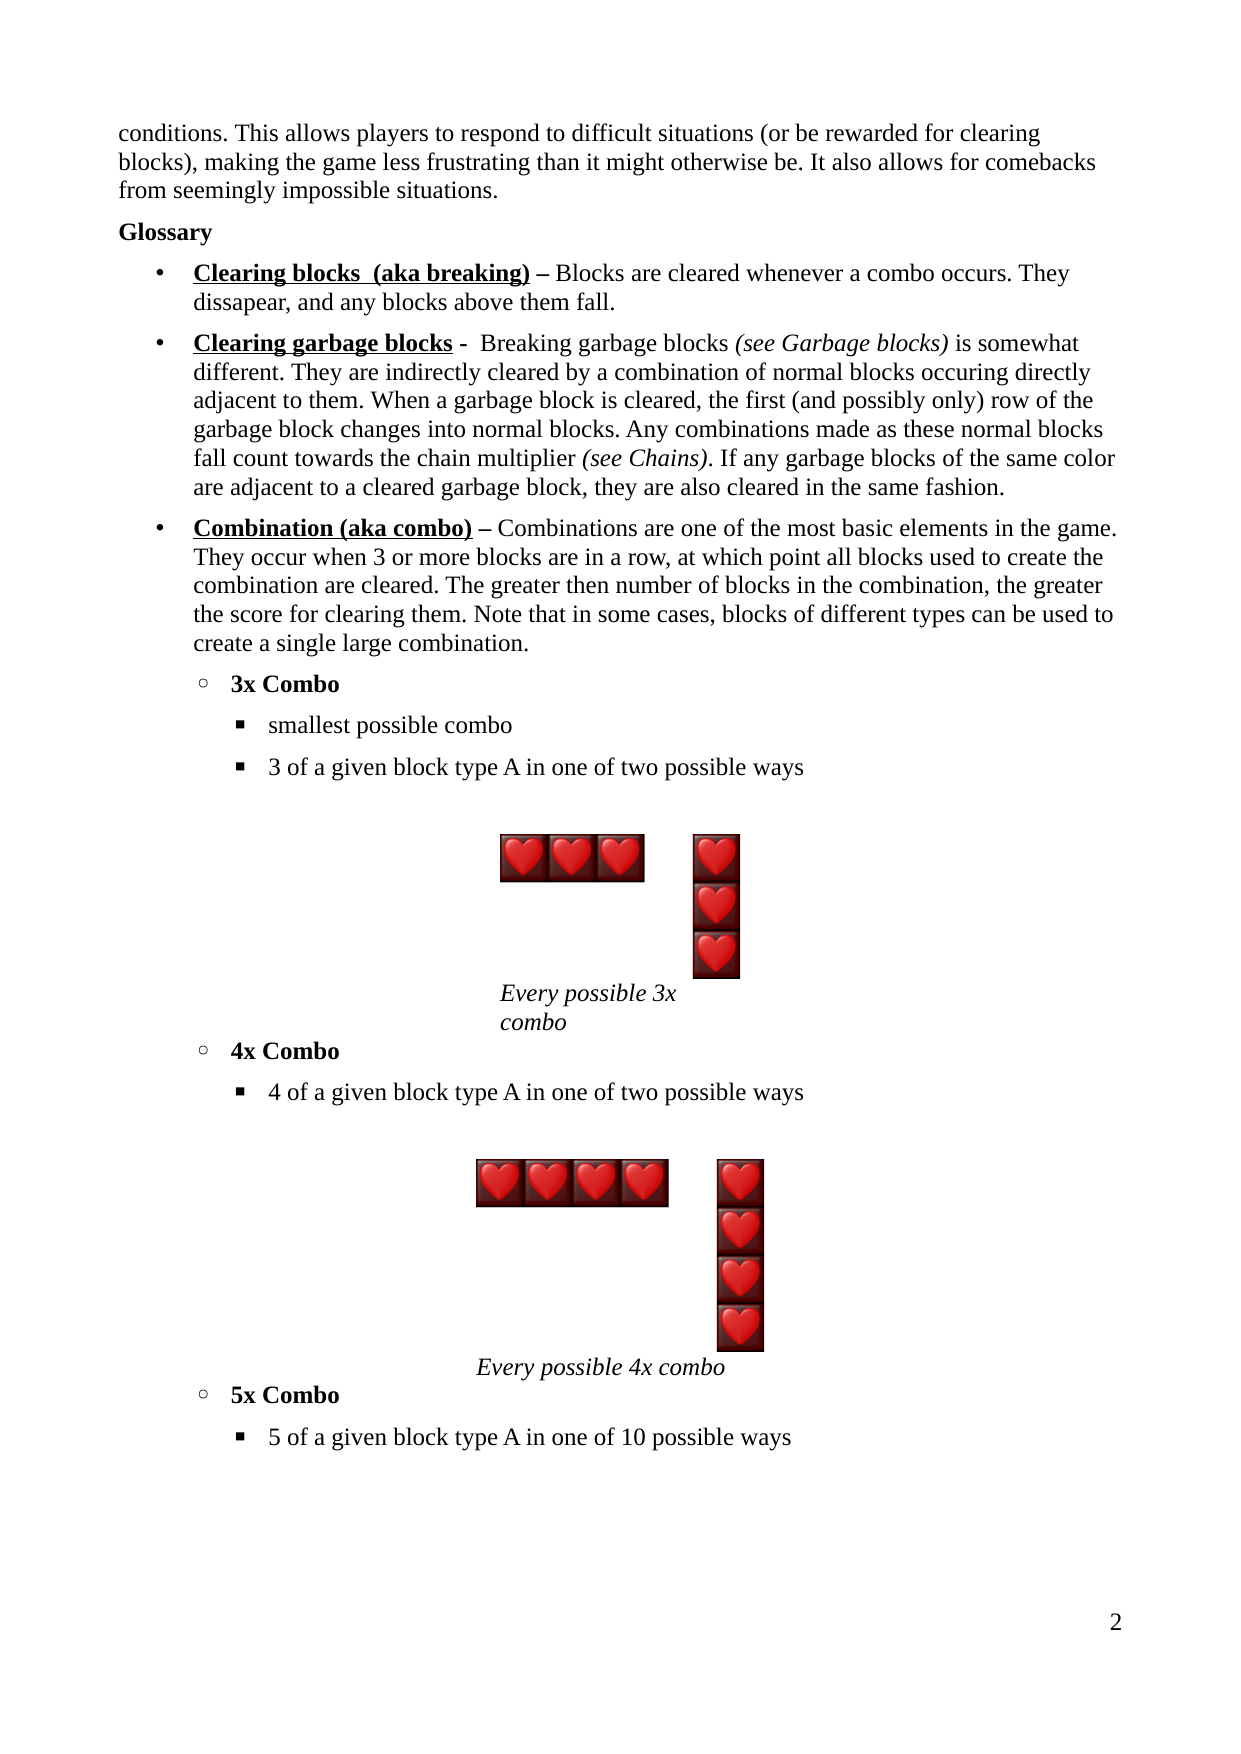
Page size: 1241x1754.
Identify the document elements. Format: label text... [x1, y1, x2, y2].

picture [500, 834, 741, 979]
list 3 of a given block type A in one of two possible ways [231, 752, 1122, 809]
list Every possible 3x combo [500, 979, 740, 1036]
list 4x Combo [193, 822, 1122, 1065]
list Every possible 4x combo [476, 1352, 764, 1381]
list 3x Combo [193, 669, 1122, 698]
list Clearing blocks (aka breaking) – Blocks are cleared whenever a combo occurs. They dissapear, and any blocks above them fall. [156, 258, 1122, 316]
text conditions. This allows players to respond to difficult situations (or be rewarded for clearing blocks), making the game less frustrating than it might otherwise be. It also allows for comebacks from seemingly impossible situations. [118, 118, 1122, 204]
text Glossary [118, 217, 1122, 246]
picture [476, 1159, 765, 1352]
list Combination (aka combo) – Combinations are one of the most basic elements in the game. They occur when 3 or more blocks are in a row, at which point all blocks used to create the combination are cleared. The greater then number of blocks in the combination, the greater the score for clearing them. Note that in some cases, blocks of different types can be used to create a single large combination. [156, 513, 1122, 657]
list smallest possible combo [231, 711, 1122, 739]
list 5 of a given block type A in one of 10 possible ways [231, 1422, 1122, 1479]
list 5x Combo [193, 1147, 1122, 1409]
list Clearing garbage blocks - Breaking garbage blocks (see Garbage blocks) is somewhat different. They are indirectly cleared by a combination of normal blocks occuring directly adjacent to them. When a garbage block is cleared, the first (and possibly only) row of the garbage block changes into normal blocks. Any combinations made as these normal blocks fall count towards the chain multiplier (see Chains). If any garbage blocks of the same color are adjacent to a cleared garbage block, they are also cleared in the same fashion. [156, 328, 1122, 501]
list 4 of a given block type A in one of two possible ways [231, 1077, 1122, 1135]
